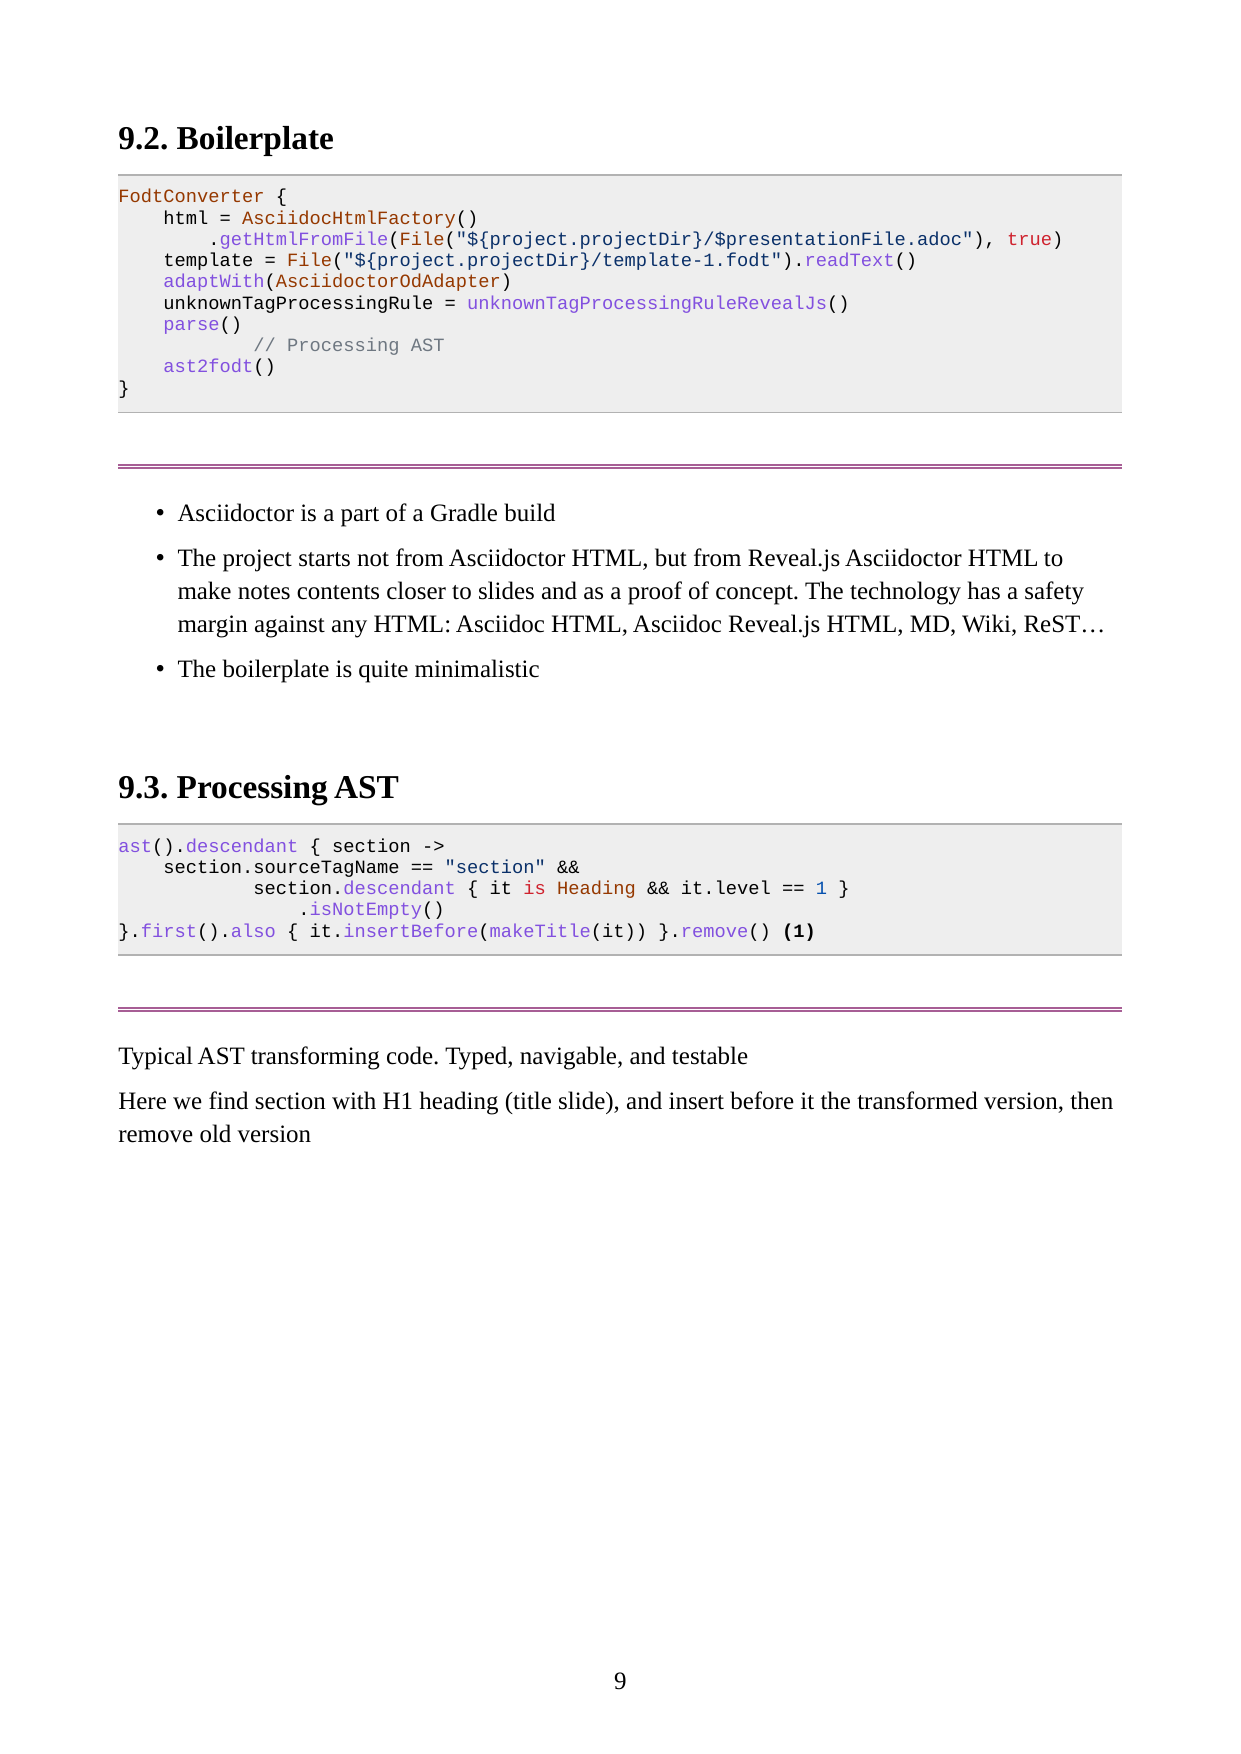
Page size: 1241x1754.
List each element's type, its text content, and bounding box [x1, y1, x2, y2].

subtitle 9.3. Processing AST [118, 767, 1122, 806]
text FodtConverter { html = AsciidocHtmlFactory() .getHtmlFromFile(File("${project.projectDir}/$presentationFile.adoc"), true) template = File("${project.projectDir}/template-1.fodt").readText() adaptWith(AsciidoctorOdAdapter) unknownTagProcessingRule = unknownTagProcessingRuleRevealJs() parse() // Processing AST ast2fodt() } [118, 176, 1122, 412]
text Here we find section with H1 heading (title slide), and insert before it the transformed version, then remove old version [118, 1086, 1122, 1148]
list The boilerplate is quite minimalistic [177, 654, 1122, 683]
text ast().descendant { section -> section.sourceTagName == "section" && section.descendant { it is Heading && it.level == 1 } .isNotEmpty() }.first().also { it.insertBefore(makeTitle(it)) }.remove() (1) [118, 825, 1122, 954]
list Asciidoctor is a part of a Gradle build [177, 498, 1122, 527]
subtitle 9.2. Boilerplate [118, 118, 1122, 156]
text Typical AST transforming code. Typed, navigable, and testable [118, 1041, 1122, 1070]
list The project starts not from Asciidoctor HTML, but from Reveal.js Asciidoctor HTML to make notes contents closer to slides and as a proof of concept. The technology has a safety margin against any HTML: Asciidoc HTML, Asciidoc Reveal.js HTML, MD, Wiki, ReST…​ [177, 543, 1122, 638]
